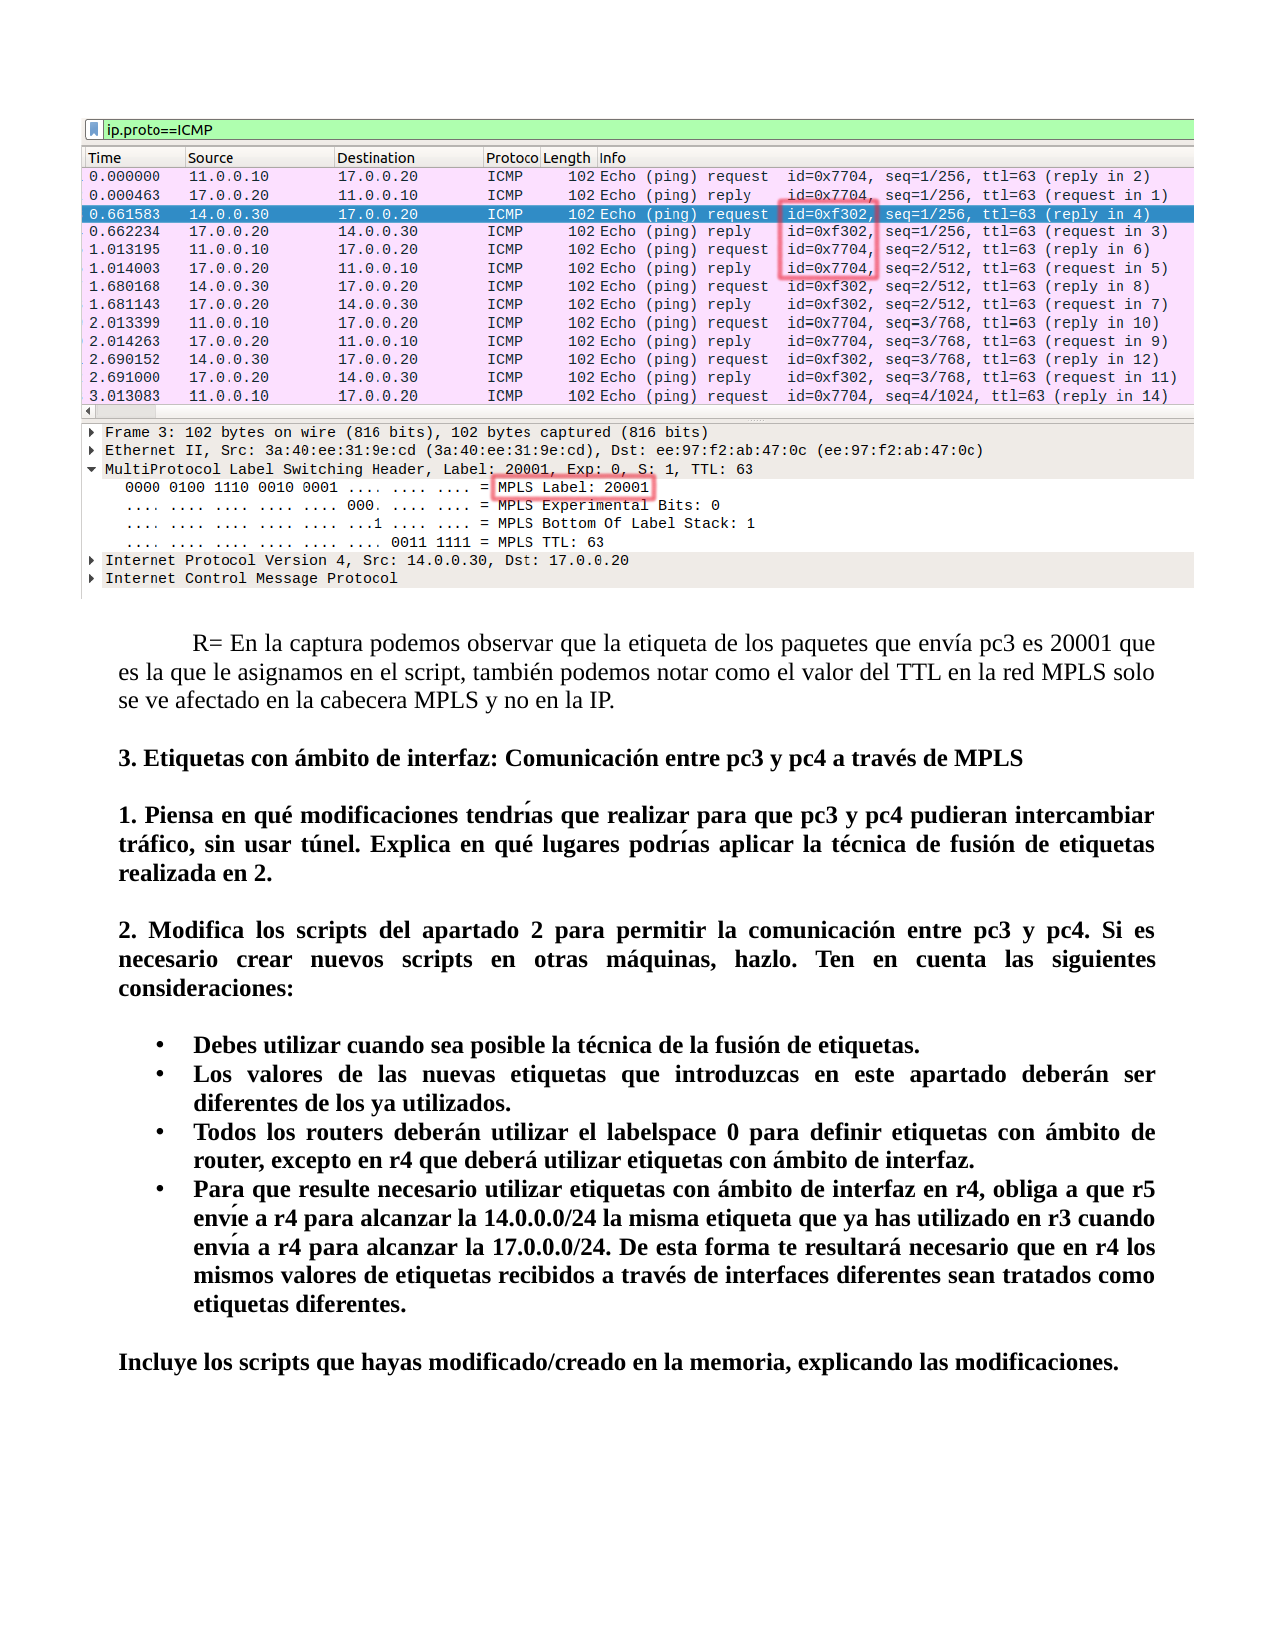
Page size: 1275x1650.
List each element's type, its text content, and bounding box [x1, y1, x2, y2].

list Debes utilizar cuando sea posible la técnica de la fusión de etiquetas. [156, 1030, 1157, 1059]
text Incluye los scripts que hayas modificado/creado en la memoria, explicando las modificaciones. [118, 1347, 1157, 1375]
text 2. Modifica los scripts del apartado 2 para permitir la comunicación entre pc3 y pc4. Si es necesario crear nuevos scripts en otras máquinas, hazlo. Ten en cuenta las siguientes consideraciones: [118, 915, 1157, 1002]
list Los valores de las nuevas etiquetas que introduzcas en este apartado deberán ser diferentes de los ya utilizados. [156, 1059, 1157, 1117]
text R= En la captura podemos observar que la etiqueta de los paquetes que envía pc3 es 20001 que es la que le asignamos en el script, también podemos notar como el valor del TTL en la red MPLS solo se ve afectado en la cabecera MPLS y no en la IP. [118, 628, 1157, 714]
list Todos los routers deberán utilizar el labelspace 0 para definir etiquetas con ámbito de router, excepto en r4 que deberá utilizar etiquetas con ámbito de interfaz. [156, 1117, 1157, 1174]
text 3. Etiquetas con ámbito de interfaz: Comunicación entre pc3 y pc4 a través de MPLS [118, 743, 1157, 772]
list Para que resulte necesario utilizar etiquetas con ámbito de interfaz en r4, obliga a que r5 envı́e a r4 para alcanzar la 14.0.0.0/24 la misma etiqueta que ya has utilizado en r3 cuando envı́a a r4 para alcanzar la 17.0.0.0/24. De esta forma te resultará necesario que en r4 los mismos valores de etiquetas recibidos a través de interfaces diferentes sean tratados como etiquetas diferentes. [156, 1174, 1157, 1318]
text 1. Piensa en qué modificaciones tendrı́as que realizar para que pc3 y pc4 pudieran intercambiar tráfico, sin usar túnel. Explica en qué lugares podrı́as aplicar la técnica de fusión de etiquetas realizada en 2. [118, 800, 1157, 887]
picture [81, 118, 1194, 599]
